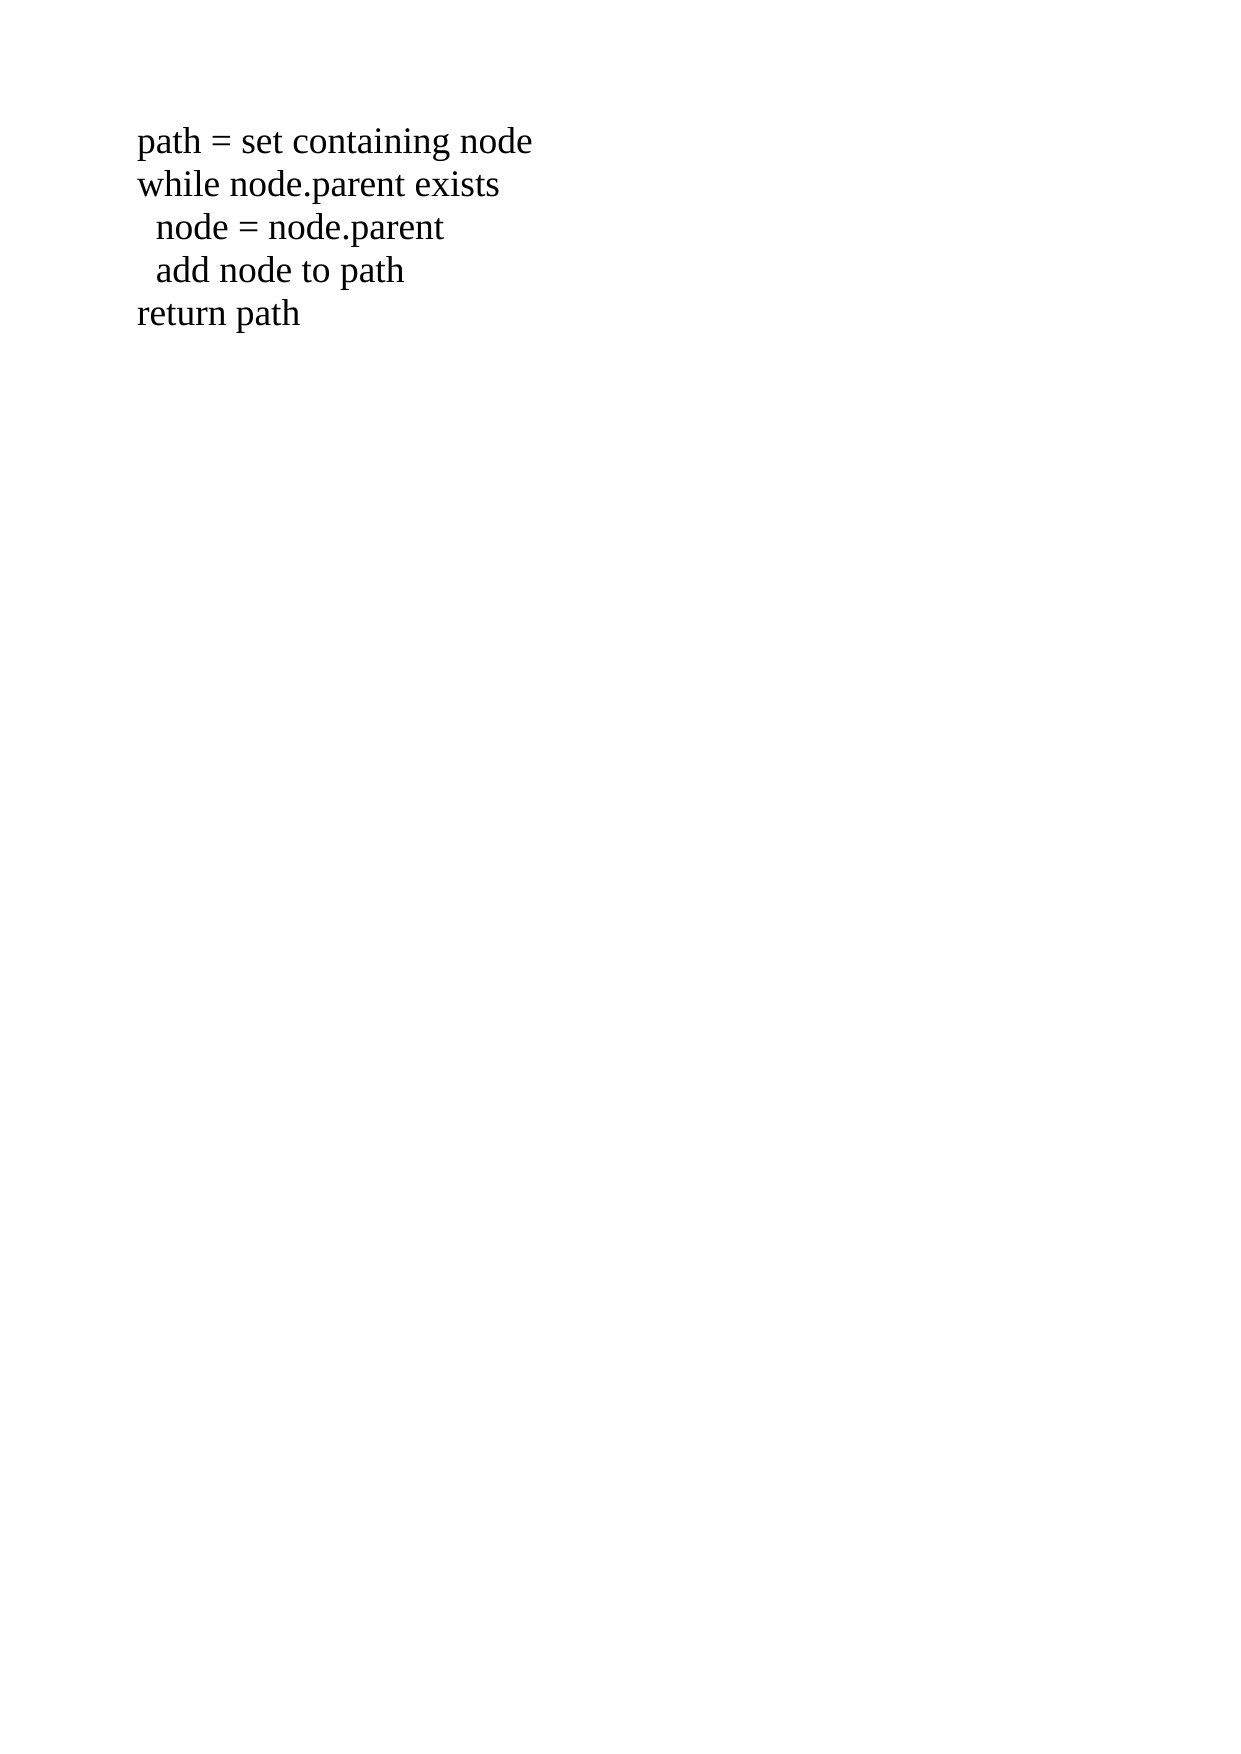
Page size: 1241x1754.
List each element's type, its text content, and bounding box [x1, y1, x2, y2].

text node = node.parent [118, 204, 1122, 247]
text while node.parent exists [118, 161, 1122, 204]
text return path [118, 291, 1122, 334]
text add node to path [118, 247, 1122, 291]
text path = set containing node [118, 118, 1122, 161]
